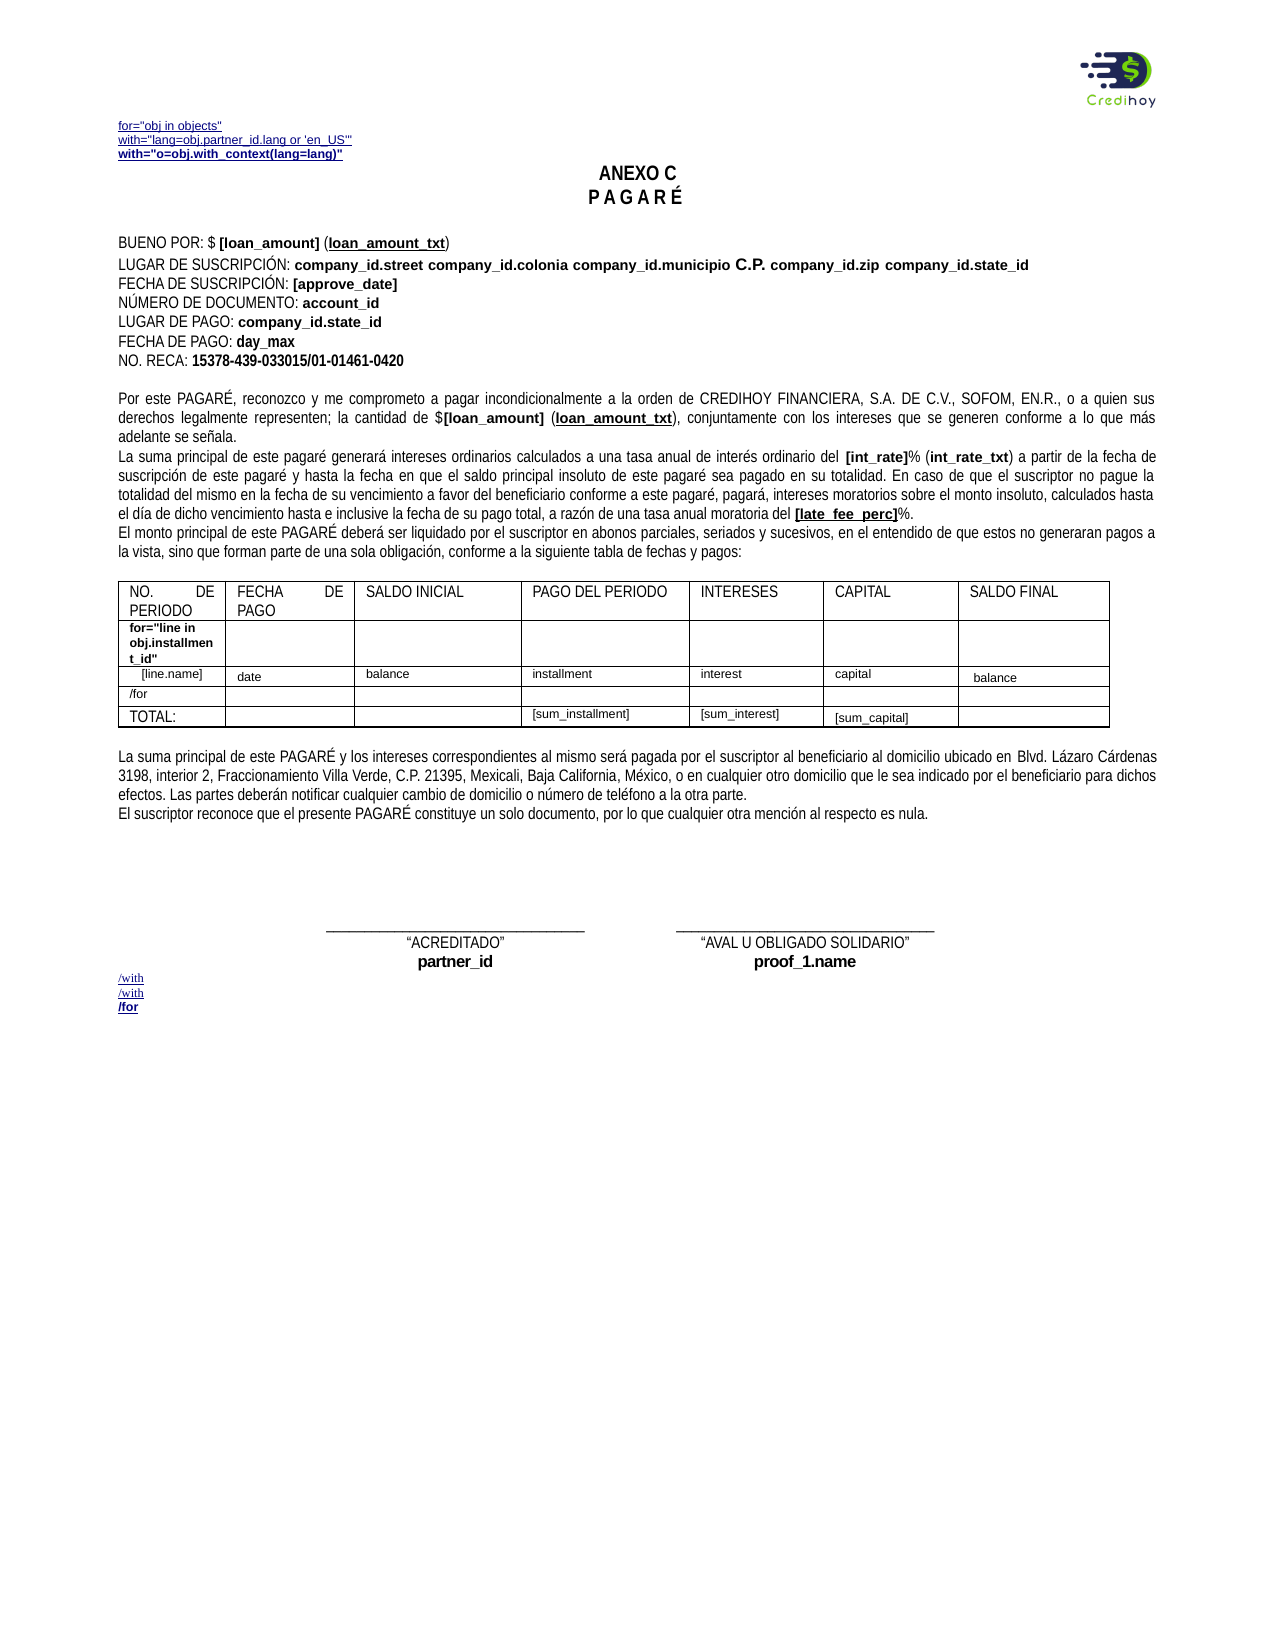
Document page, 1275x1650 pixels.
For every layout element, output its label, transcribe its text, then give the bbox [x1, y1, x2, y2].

table_cell [line.name] [119, 667, 225, 686]
text Por este PAGARÉ, reconozco y me comprometo a pagar incondicionalmente a la orden de CREDIHOY FINANCIERA, S.A. DE C.V., SOFOM, EN.R., o a quien sus derechos legalmente representen; la cantidad de $[loan_amount] (loan_amount_txt), conjuntamente con los intereses que se generen conforme a lo que más adelante se señala. [118, 389, 1157, 446]
table_cell [690, 621, 823, 666]
text BUENO POR: $ [loan_amount] (loan_amount_txt) [118, 233, 1157, 252]
table_cell [226, 687, 354, 706]
table_cell /for [119, 687, 225, 706]
table_cell [226, 621, 354, 666]
table_header FECHA DE PAGO [226, 582, 354, 620]
table_cell [355, 707, 521, 726]
table_cell [959, 621, 1109, 666]
text for="obj in objects" [118, 118, 1157, 132]
text /for [118, 1000, 1157, 1014]
table_cell date [226, 667, 354, 686]
text /with [118, 985, 1157, 1000]
table_cell [355, 687, 521, 706]
table_cell [sum_installment] [522, 707, 689, 726]
table_cell capital [824, 667, 958, 686]
table_cell [522, 687, 689, 706]
text NÚMERO DE DOCUMENTO: account_id [118, 293, 1157, 312]
table_header INTERESES [690, 582, 823, 620]
table_header NO. DE PERIODO [119, 582, 225, 620]
table_cell for="line in obj.installment_id" [119, 621, 225, 666]
table_header SALDO FINAL [959, 582, 1109, 620]
text P A G A R É [118, 185, 1157, 209]
text La suma principal de este pagaré generará intereses ordinarios calculados a una tasa anual de interés ordinario del [int_rate]% (int_rate_txt) a partir de la fecha de suscripción de este pagaré y hasta la fecha en que el saldo principal insoluto de este pagaré sea pagado en su totalidad. En caso de que el suscriptor no pague la totalidad del mismo en la fecha de su vencimiento a favor del beneficiario conforme a este pagaré, pagará, intereses moratorios sobre el monto insoluto, calculados hasta el día de dicho vencimiento hasta e inclusive la fecha de su pago total, a razón de una tasa anual moratoria del [late_fee_perc]%. [118, 446, 1157, 523]
picture [1080, 52, 1156, 108]
text La suma principal de este PAGARÉ y los intereses correspondientes al mismo será pagada por el suscriptor al beneficiario al domicilio ubicado en Blvd. Lázaro Cárdenas 3198, interior 2, Fraccionamiento Villa Verde, C.P. 21395, Mexicali, Baja California, México, o en cualquier otro domicilio que le sea indicado por el beneficiario para dichos efectos. Las partes deberán notificar cualquier cambio de domicilio o número de teléfono a la otra parte. [118, 747, 1157, 804]
table_header __________________________________ “ACREDITADO” partner_id [281, 862, 630, 971]
table_cell [sum_capital] [824, 707, 958, 726]
table_cell [824, 621, 958, 666]
table_cell interest [690, 667, 823, 686]
table_cell [690, 687, 823, 706]
table_cell [959, 707, 1109, 726]
text ANEXO C [118, 161, 1157, 185]
table_cell [355, 621, 521, 666]
table_cell balance [959, 667, 1109, 686]
text El monto principal de este PAGARÉ deberá ser liquidado por el suscriptor en abonos parciales, seriados y sucesivos, en el entendido de que estos no generaran pagos a la vista, sino que forman parte de una sola obligación, conforme a la siguiente tabla de fechas y pagos: [118, 523, 1157, 561]
table_header CAPITAL [824, 582, 958, 620]
table_header __________________________________ “AVAL U OBLIGADO SOLIDARIO” proof_1.name [630, 862, 980, 971]
table_cell TOTAL: [119, 707, 225, 726]
table_cell [959, 687, 1109, 706]
text FECHA DE PAGO: day_max [118, 331, 1157, 351]
text /with [118, 971, 1157, 985]
table_header SALDO INICIAL [355, 582, 521, 620]
table_cell [522, 621, 689, 666]
text with="lang=obj.partner_id.lang or 'en_US'" [118, 132, 1157, 147]
text with="o=obj.with_context(lang=lang)" [118, 147, 1157, 161]
table_header PAGO DEL PERIODO [522, 582, 689, 620]
table_cell installment [522, 667, 689, 686]
text LUGAR DE PAGO: company_id.state_id [118, 312, 1157, 331]
table_cell balance [355, 667, 521, 686]
text NO. RECA: 15378-439-033015/01-01461-0420 [118, 351, 1157, 370]
table_cell [824, 687, 958, 706]
text El suscriptor reconoce que el presente PAGARÉ constituye un solo documento, por lo que cualquier otra mención al respecto es nula. [118, 804, 1157, 823]
table_cell [226, 707, 354, 726]
table_cell [sum_interest] [690, 707, 823, 726]
text LUGAR DE SUSCRIPCIÓN: company_id.street company_id.colonia company_id.municipio C.P. company_id.zip company_id.state_id [118, 252, 1157, 274]
text FECHA DE SUSCRIPCIÓN: [approve_date] [118, 274, 1157, 293]
